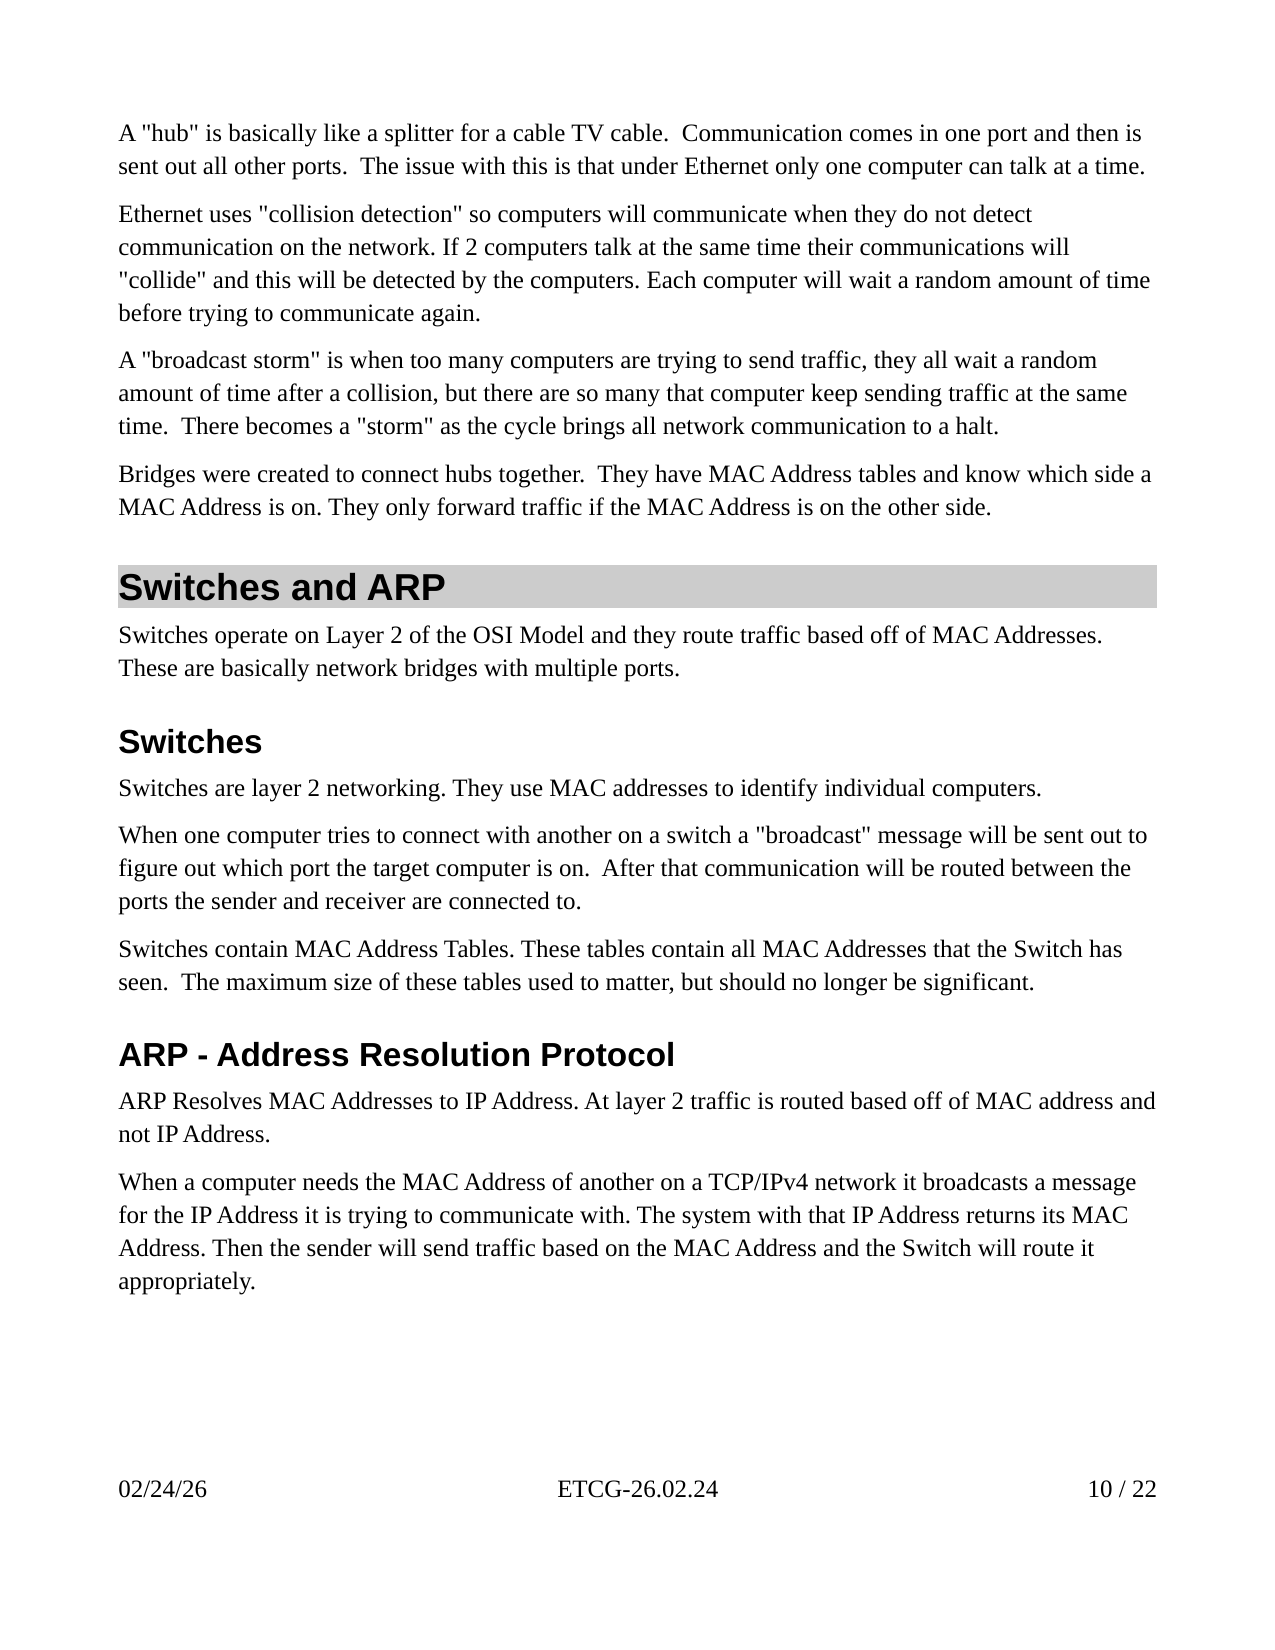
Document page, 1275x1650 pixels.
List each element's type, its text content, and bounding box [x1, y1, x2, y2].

subtitle Switches and ARP [118, 565, 1157, 608]
text A "hub" is basically like a splitter for a cable TV cable. Communication comes in one port and then is sent out all other ports. The issue with this is that under Ethernet only one computer can talk at a time. [118, 118, 1157, 180]
text A "broadcast storm" is when too many computers are trying to send traffic, they all wait a random amount of time after a collision, but there are so many that computer keep sending traffic at the same time. There becomes a "storm" as the cycle brings all network communication to a halt. [118, 345, 1157, 440]
text When a computer needs the MAC Address of another on a TCP/IPv4 network it broadcasts a message for the IP Address it is trying to communicate with. The system with that IP Address returns its MAC Address. Then the sender will send traffic based on the MAC Address and the Switch will route it appropriately. [118, 1167, 1157, 1295]
subtitle ARP - Address Resolution Protocol [118, 1035, 1157, 1074]
text ARP Resolves MAC Addresses to IP Address. At layer 2 traffic is routed based off of MAC address and not IP Address. [118, 1086, 1157, 1148]
text Ethernet uses "collision detection" so computers will communicate when they do not detect communication on the network. If 2 computers talk at the same time their communications will "collide" and this will be detected by the computers. Each computer will wait a random amount of time before trying to communicate again. [118, 199, 1157, 327]
text Switches operate on Layer 2 of the OSI Model and they route traffic based off of MAC Addresses. These are basically network bridges with multiple ports. [118, 620, 1157, 682]
text Bridges were created to connect hubs together. They have MAC Address tables and know which side a MAC Address is on. They only forward traffic if the MAC Address is on the other side. [118, 459, 1157, 521]
subtitle Switches [118, 722, 1157, 760]
text Switches contain MAC Address Tables. These tables contain all MAC Addresses that the Switch has seen. The maximum size of these tables used to matter, but should no longer be significant. [118, 934, 1157, 996]
text Switches are layer 2 networking. They use MAC addresses to identify individual computers. [118, 773, 1157, 801]
text When one computer tries to connect with another on a switch a "broadcast" message will be sent out to figure out which port the target computer is on. After that communication will be routed between the ports the sender and receiver are connected to. [118, 820, 1157, 915]
